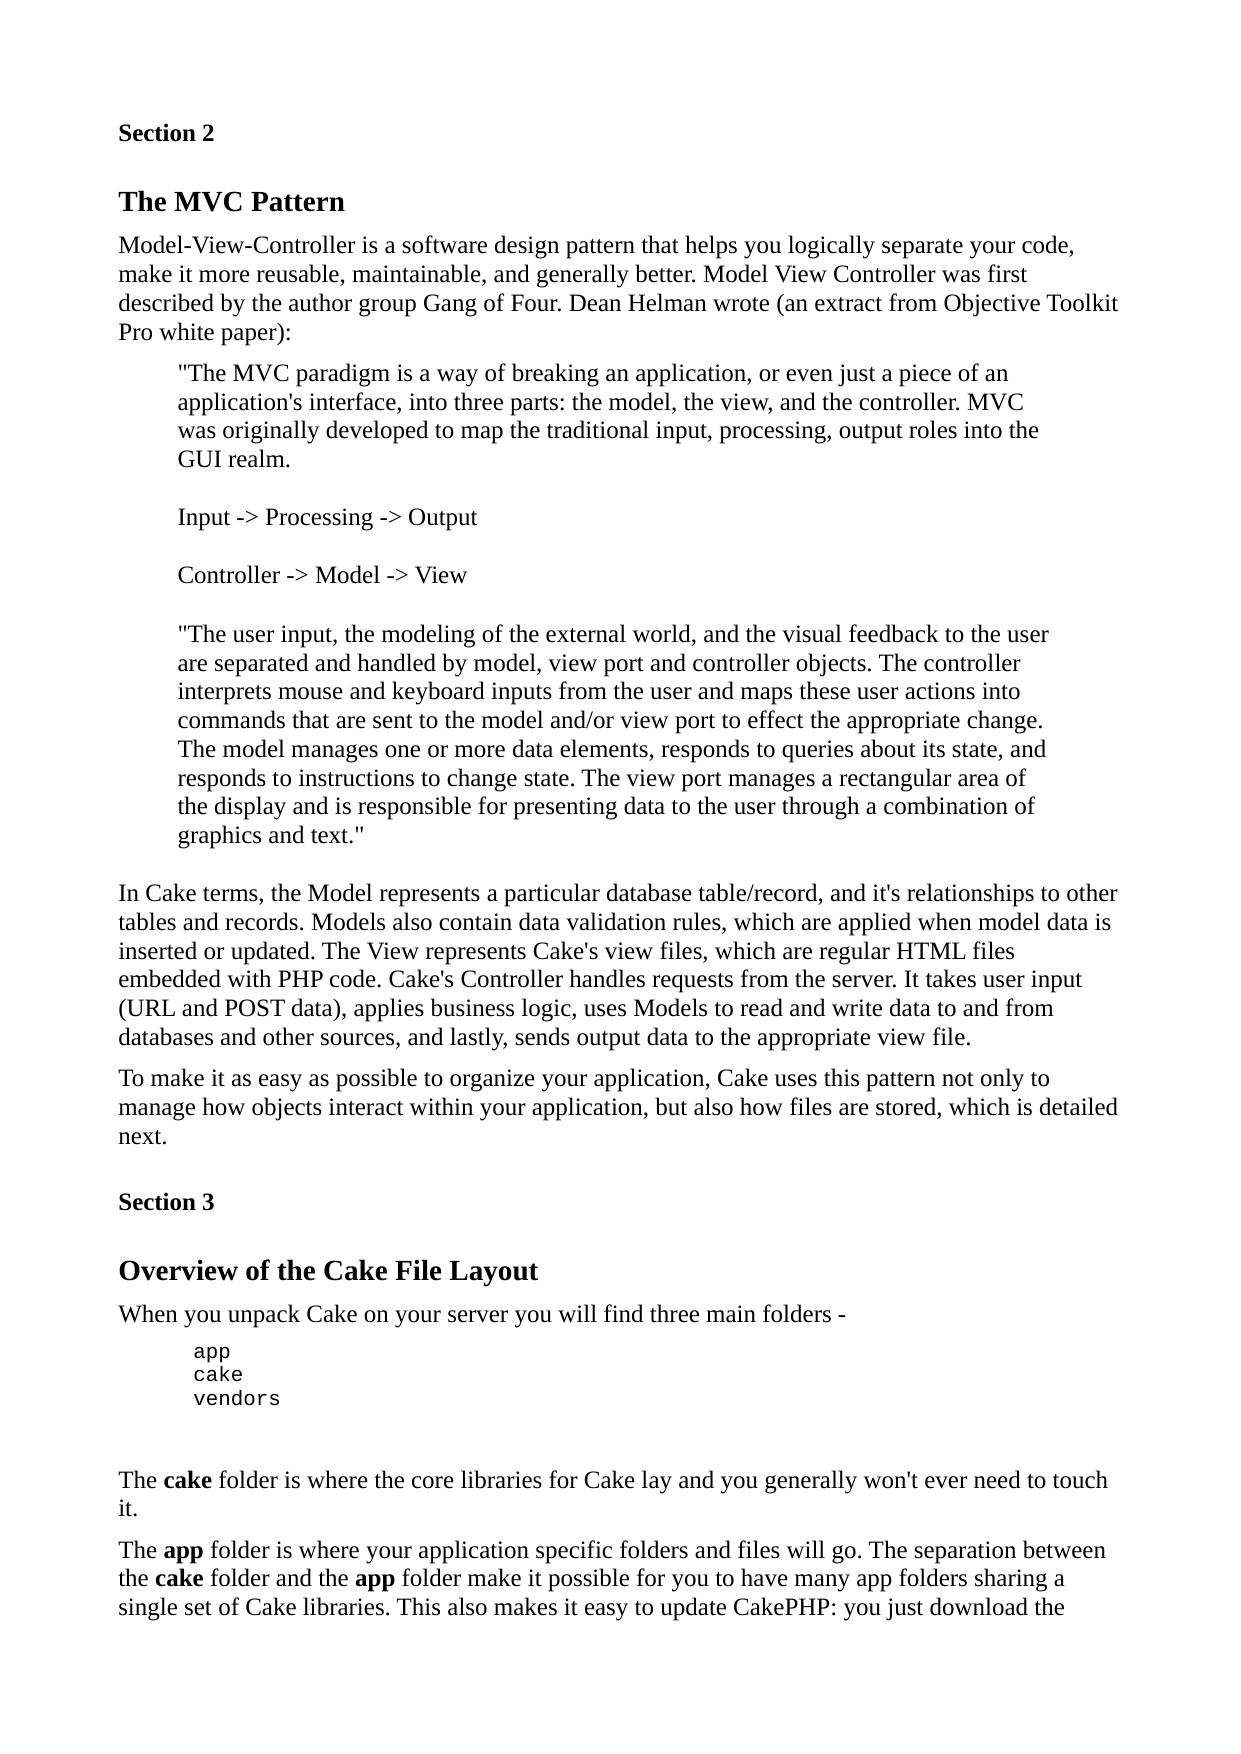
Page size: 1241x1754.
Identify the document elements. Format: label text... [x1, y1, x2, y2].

text Controller -> Model -> View [177, 561, 1063, 589]
text "The user input, the modeling of the external world, and the visual feedback to the user are separated and handled by model, view port and controller objects. The controller interprets mouse and keyboard inputs from the user and maps these user actions into commands that are sent to the model and/or view port to effect the appropriate change. The model manages one or more data elements, responds to queries about its state, and responds to instructions to change state. The view port manages a rectangular area of the display and is responsible for presenting data to the user through a combination of graphics and text." [177, 619, 1063, 849]
text To make it as easy as possible to organize your application, Cake uses this pattern not only to manage how objects interact within your application, but also how files are stored, which is detailed next. [118, 1063, 1122, 1149]
text cake [118, 1364, 1122, 1388]
subtitle Overview of the Cake File Layout [118, 1253, 1122, 1287]
text The app folder is where your application specific folders and files will go. The separation between the cake folder and the app folder make it possible for you to have many app folders sharing a single set of Cake libraries. This also makes it easy to update CakePHP: you just download the [118, 1535, 1122, 1621]
subtitle The MVC Pattern [118, 184, 1122, 218]
text In Cake terms, the Model represents a particular database table/record, and it's relationships to other tables and records. Models also contain data validation rules, which are applied when model data is inserted or updated. The View represents Cake's view files, which are regular HTML files embedded with PHP code. Cake's Controller handles requests from the server. It takes user input (URL and POST data), applies business logic, uses Models to read and write data to and from databases and other sources, and lastly, sends output data to the appropriate view file. [118, 878, 1122, 1051]
subtitle Section 2 [118, 118, 1122, 147]
text The cake folder is where the core libraries for Cake lay and you generally won't ever need to touch it. [118, 1465, 1122, 1522]
text "The MVC paradigm is a way of breaking an application, or even just a piece of an application's interface, into three parts: the model, the view, and the controller. MVC was originally developed to map the traditional input, processing, output roles into the GUI realm. [177, 358, 1063, 473]
text vendors [118, 1388, 1122, 1412]
subtitle Section 3 [118, 1187, 1122, 1216]
text Model-View-Controller is a software design pattern that helps you logically separate your code, make it more reusable, maintainable, and generally better. Model View Controller was first described by the author group Gang of Four. Dean Helman wrote (an extract from Objective Toolkit Pro white paper): [118, 230, 1122, 345]
text app [118, 1341, 1122, 1364]
text Input -> Processing -> Output [177, 502, 1063, 531]
text When you unpack Cake on your server you will find three main folders - [118, 1299, 1122, 1328]
